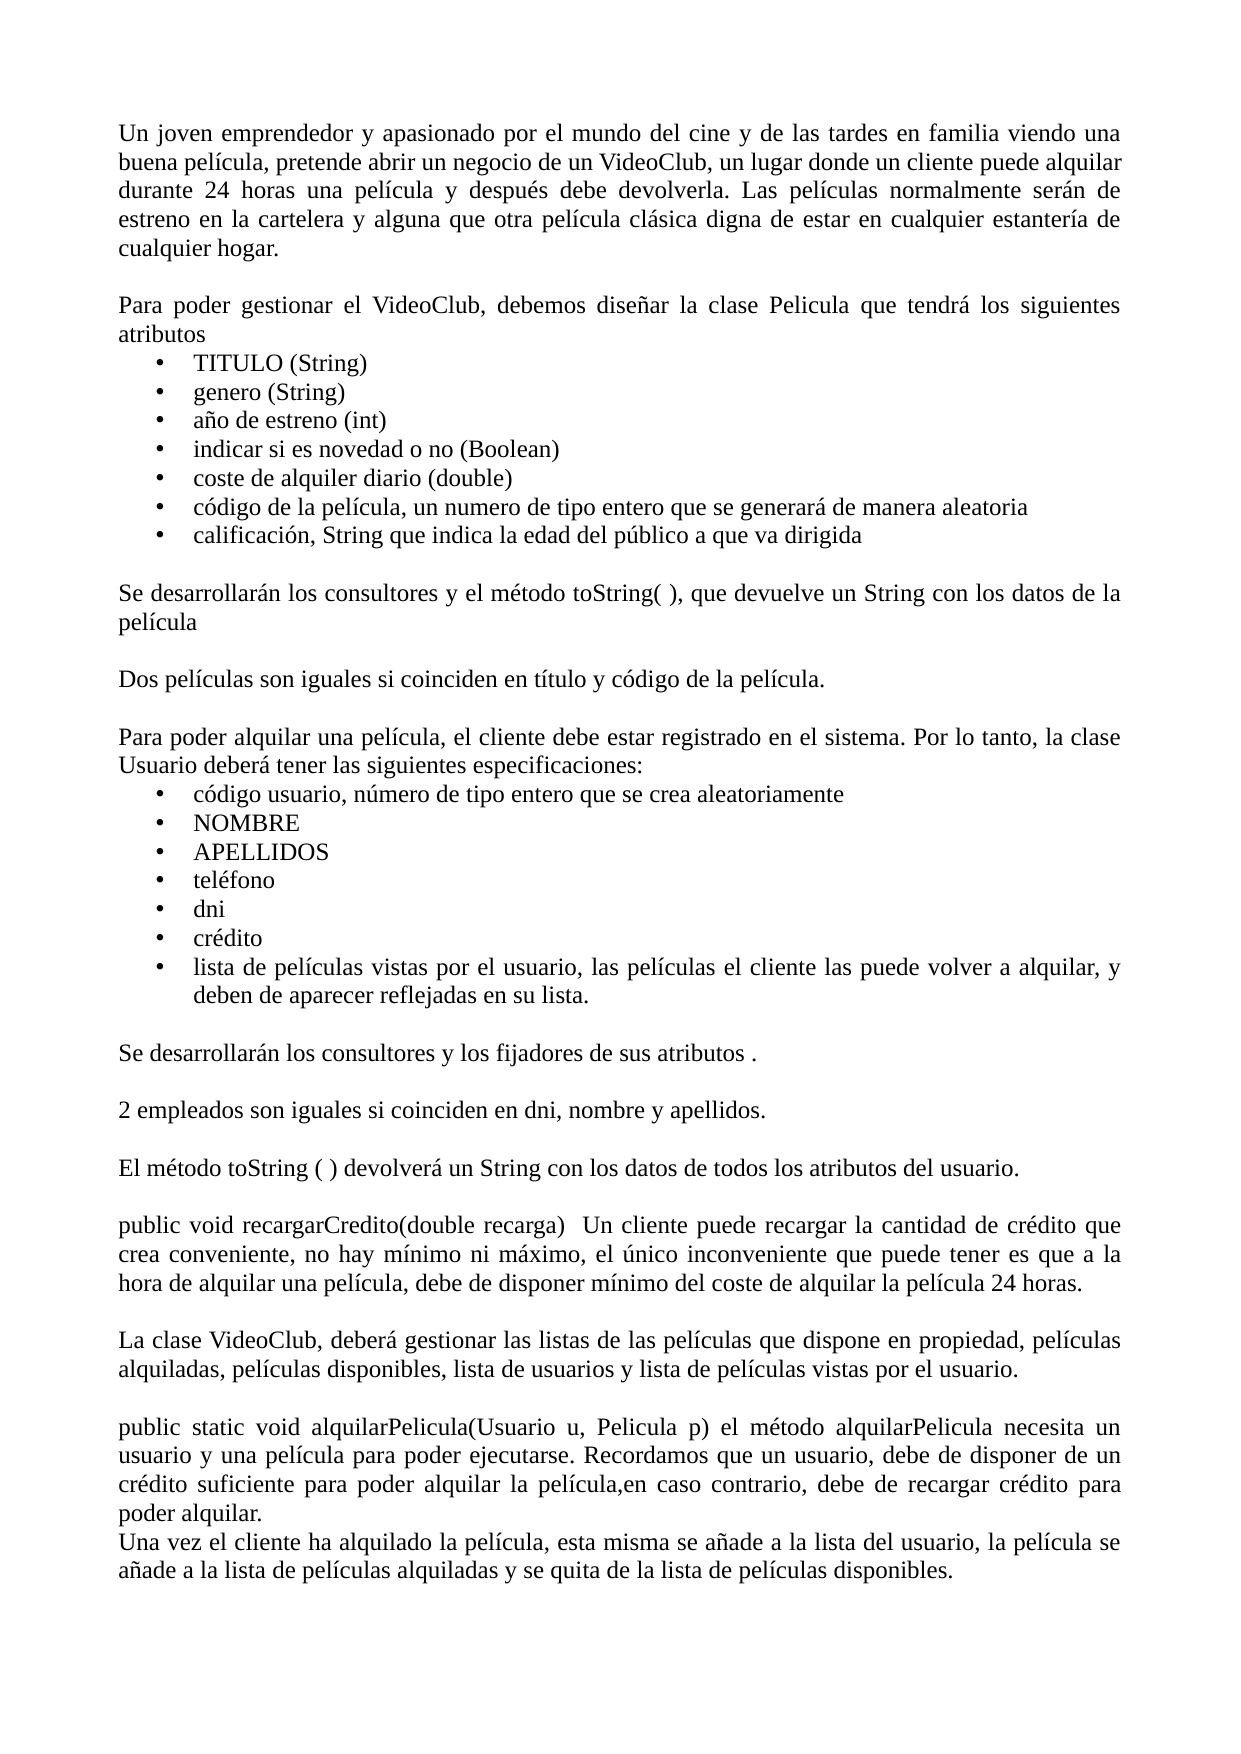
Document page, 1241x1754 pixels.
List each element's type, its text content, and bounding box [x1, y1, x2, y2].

text 2 empleados son iguales si coinciden en dni, nombre y apellidos. [118, 1096, 1122, 1124]
text public static void alquilarPelicula(Usuario u, Pelicula p) el método alquilarPelicula necesita un usuario y una película para poder ejecutarse. Recordamos que un usuario, debe de disponer de un crédito suficiente para poder alquilar la película,en caso contrario, debe de recargar crédito para poder alquilar. [118, 1412, 1122, 1527]
list calificación, String que indica la edad del público a que va dirigida [156, 521, 1122, 549]
text La clase VideoClub, deberá gestionar las listas de las películas que dispone en propiedad, películas alquiladas, películas disponibles, lista de usuarios y lista de películas vistas por el usuario. [118, 1326, 1122, 1383]
list TITULO (String) [156, 348, 1122, 377]
text Dos películas son iguales si coinciden en título y código de la película. [118, 664, 1122, 693]
list año de estreno (int) [156, 406, 1122, 434]
list APELLIDOS [156, 837, 1122, 866]
text public void recargarCredito(double recarga) Un cliente puede recargar la cantidad de crédito que crea conveniente, no hay mínimo ni máximo, el único inconveniente que puede tener es que a la hora de alquilar una película, debe de disponer mínimo del coste de alquilar la película 24 horas. [118, 1211, 1122, 1297]
list crédito [156, 923, 1122, 952]
list lista de películas vistas por el usuario, las películas el cliente las puede volver a alquilar, y deben de aparecer reflejadas en su lista. [156, 952, 1122, 1009]
list genero (String) [156, 377, 1122, 406]
text Una vez el cliente ha alquilado la película, esta misma se añade a la lista del usuario, la película se añade a la lista de películas alquiladas y se quita de la lista de películas disponibles. [118, 1527, 1122, 1584]
list teléfono [156, 866, 1122, 894]
list coste de alquiler diario (double) [156, 463, 1122, 492]
list código usuario, número de tipo entero que se crea aleatoriamente [156, 779, 1122, 808]
text Se desarrollarán los consultores y los fijadores de sus atributos . [118, 1038, 1122, 1067]
list código de la película, un numero de tipo entero que se generará de manera aleatoria [156, 492, 1122, 521]
text Para poder alquilar una película, el cliente debe estar registrado en el sistema. Por lo tanto, la clase Usuario deberá tener las siguientes especificaciones: [118, 722, 1122, 779]
text El método toString ( ) devolverá un String con los datos de todos los atributos del usuario. [118, 1153, 1122, 1182]
text Para poder gestionar el VideoClub, debemos diseñar la clase Pelicula que tendrá los siguientes atributos [118, 291, 1122, 348]
list NOMBRE [156, 808, 1122, 837]
list dni [156, 894, 1122, 923]
text Se desarrollarán los consultores y el método toString( ), que devuelve un String con los datos de la película [118, 578, 1122, 636]
text Un joven emprendedor y apasionado por el mundo del cine y de las tardes en familia viendo una buena película, pretende abrir un negocio de un VideoClub, un lugar donde un cliente puede alquilar durante 24 horas una película y después debe devolverla. Las películas normalmente serán de estreno en la cartelera y alguna que otra película clásica digna de estar en cualquier estantería de cualquier hogar. [118, 118, 1122, 262]
list indicar si es novedad o no (Boolean) [156, 434, 1122, 463]
